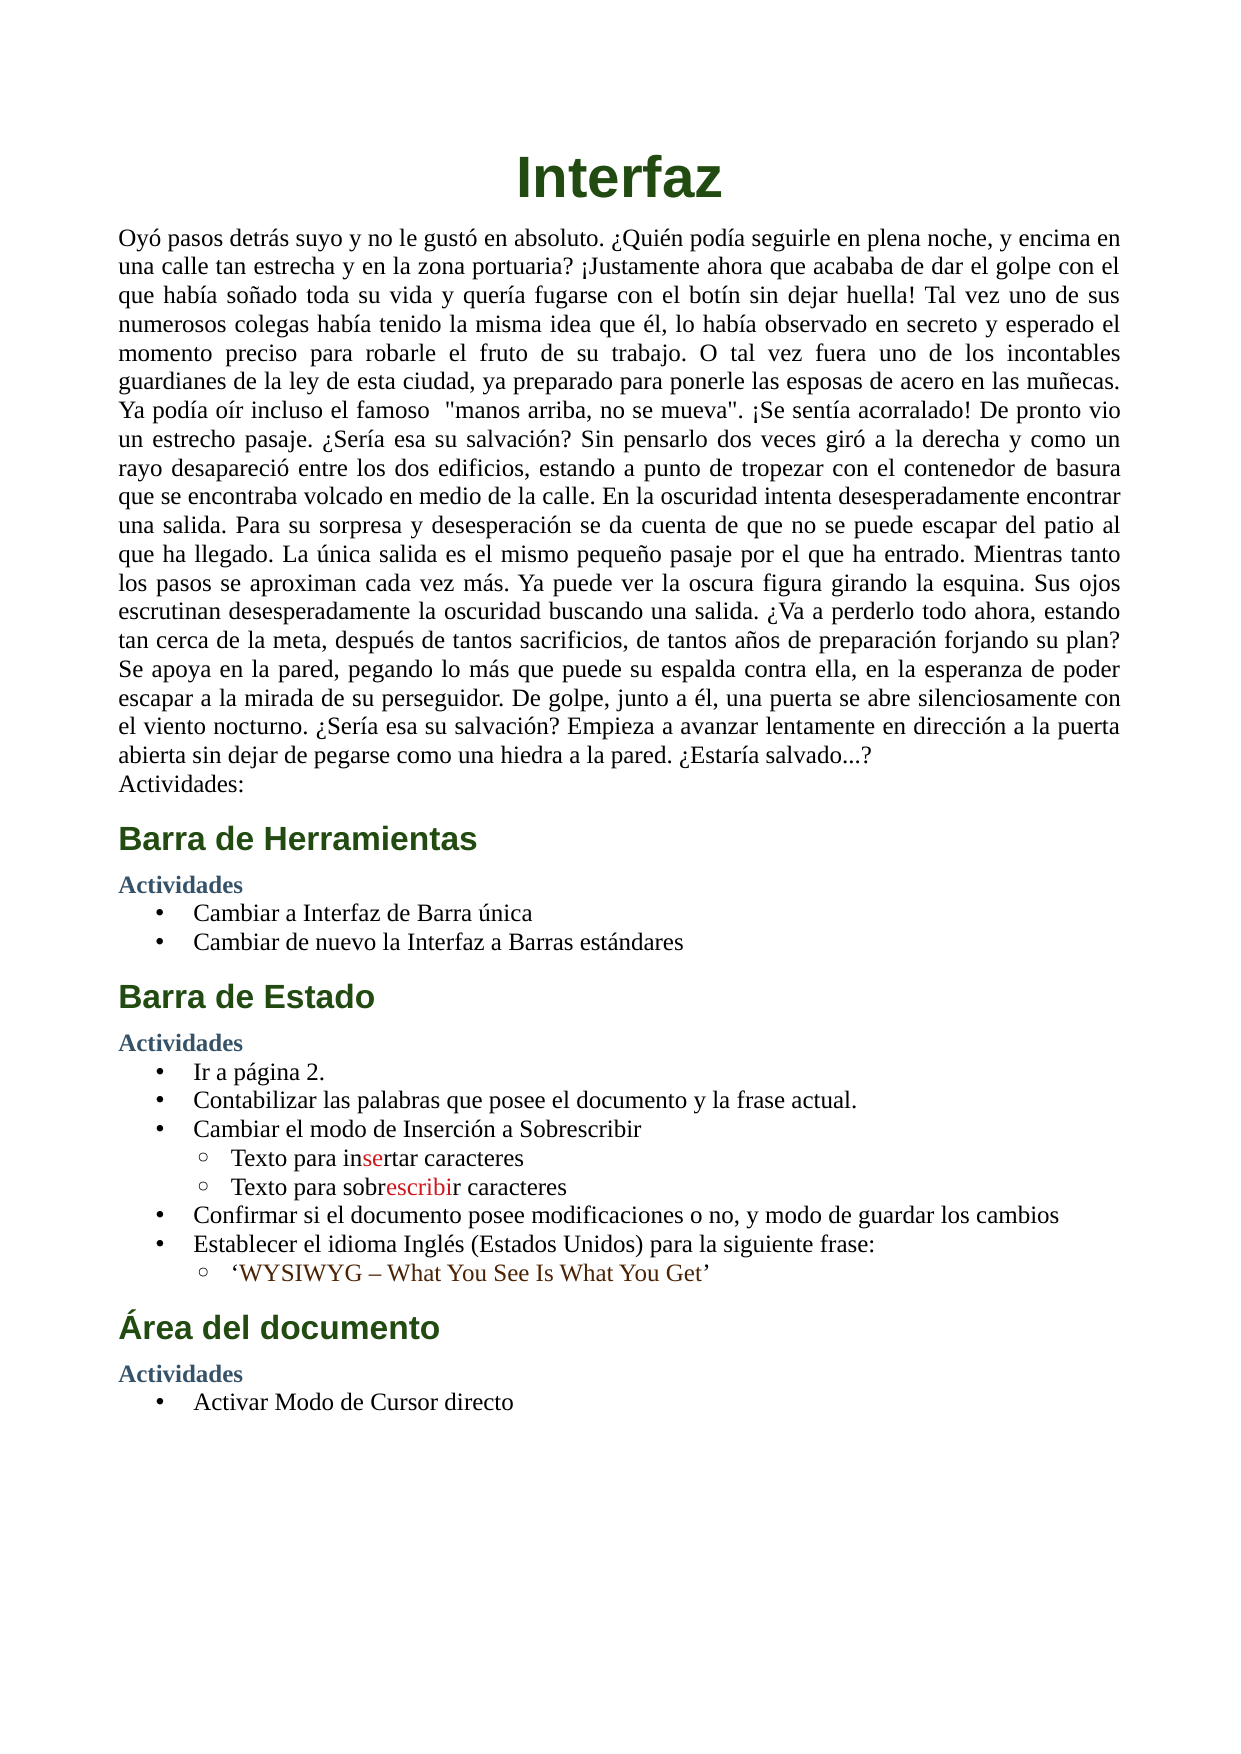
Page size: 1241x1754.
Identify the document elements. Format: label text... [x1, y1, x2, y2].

list Texto para sobrescribir caracteres [193, 1172, 1122, 1200]
list ‘WYSIWYG – What You See Is What You Get’ [193, 1258, 1122, 1287]
list Ir a página 2. [156, 1057, 1122, 1085]
list Texto para insertar caracteres [193, 1143, 1122, 1172]
subtitle Área del documento [118, 1307, 1122, 1346]
subtitle Barra de Estado [118, 977, 1122, 1015]
subtitle Barra de Herramientas [118, 818, 1122, 857]
list Cambiar de nuevo la Interfaz a Barras estándares [155, 927, 1122, 956]
text Actividades [118, 1359, 1122, 1387]
text Actividades: [118, 769, 1122, 798]
list Establecer el idioma Inglés (Estados Unidos) para la siguiente frase: [156, 1229, 1122, 1258]
title Interfaz [118, 143, 1122, 210]
list Cambiar a Interfaz de Barra única [155, 898, 1122, 927]
list Contabilizar las palabras que posee el documento y la frase actual. [156, 1085, 1122, 1114]
text Actividades [118, 1028, 1122, 1057]
text Oyó pasos detrás suyo y no le gustó en absoluto. ¿Quién podía seguirle en plena noche, y encima en una calle tan estrecha y en la zona portuaria? ¡Justamente ahora que acababa de dar el golpe con el que había soñado toda su vida y quería fugarse con el botín sin dejar huella! Tal vez uno de sus numerosos colegas había tenido la misma idea que él, lo había observado en secreto y esperado el momento preciso para robarle el fruto de su trabajo. O tal vez fuera uno de los incontables guardianes de la ley de esta ciudad, ya preparado para ponerle las esposas de acero en las muñecas. Ya podía oír incluso el famoso "manos arriba, no se mueva". ¡Se sentía acorralado! De pronto vio un estrecho pasaje. ¿Sería esa su salvación? Sin pensarlo dos veces giró a la derecha y como un rayo desapareció entre los dos edificios, estando a punto de tropezar con el contenedor de basura que se encontraba volcado en medio de la calle. En la oscuridad intenta desesperadamente encontrar una salida. Para su sorpresa y desesperación se da cuenta de que no se puede escapar del patio al que ha llegado. La única salida es el mismo pequeño pasaje por el que ha entrado. Mientras tanto los pasos se aproximan cada vez más. Ya puede ver la oscura figura girando la esquina. Sus ojos escrutinan desesperadamente la oscuridad buscando una salida. ¿Va a perderlo todo ahora, estando tan cerca de la meta, después de tantos sacrificios, de tantos años de preparación forjando su plan? Se apoya en la pared, pegando lo más que puede su espalda contra ella, en la esperanza de poder escapar a la mirada de su perseguidor. De golpe, junto a él, una puerta se abre silenciosamente con el viento nocturno. ¿Sería esa su salvación? Empieza a avanzar lentamente en dirección a la puerta abierta sin dejar de pegarse como una hiedra a la pared. ¿Estaría salvado...? [118, 223, 1122, 769]
text Actividades [118, 870, 1122, 898]
list Cambiar el modo de Inserción a Sobrescribir [156, 1114, 1122, 1143]
list Confirmar si el documento posee modificaciones o no, y modo de guardar los cambios [156, 1200, 1122, 1229]
list Activar Modo de Cursor directo [156, 1387, 1122, 1416]
